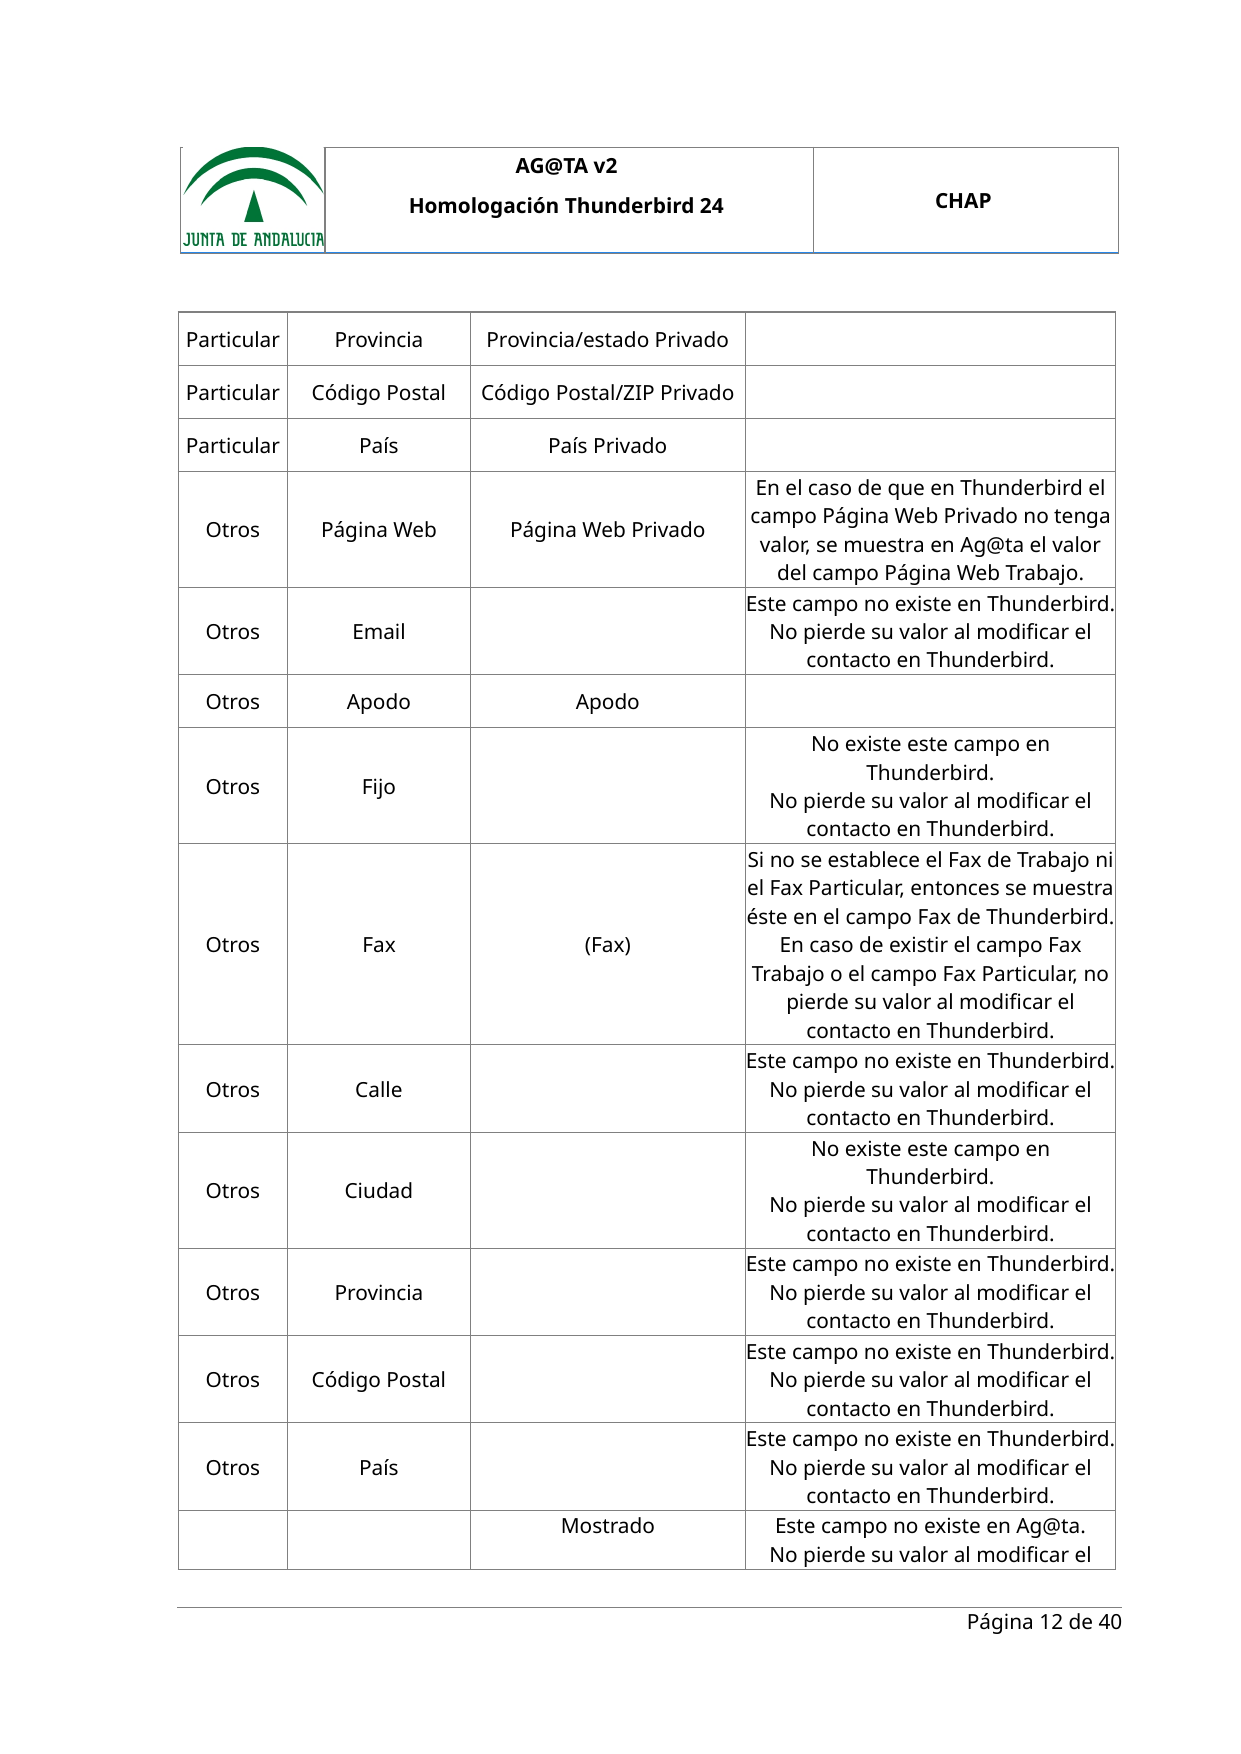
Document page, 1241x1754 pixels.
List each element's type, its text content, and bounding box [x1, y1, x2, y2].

table_cell Mostrado [471, 1511, 745, 1568]
picture [183, 147, 324, 246]
table_cell País [288, 1423, 470, 1509]
table_cell Otros [179, 1423, 287, 1509]
table_cell [471, 588, 745, 674]
table_cell País Privado [471, 419, 745, 471]
table_cell Email [288, 588, 470, 674]
table_cell Fijo [288, 728, 470, 843]
table_cell Código Postal [288, 1336, 470, 1422]
table_cell Otros [179, 472, 287, 587]
table_cell Otros [179, 1133, 287, 1247]
table_cell Calle [288, 1045, 470, 1132]
table_cell [471, 728, 745, 843]
table_cell [471, 1249, 745, 1335]
table_cell Apodo [288, 675, 470, 727]
table_cell No existe este campo en Thunderbird. No pierde su valor al modificar el contacto en Thunderbird. [746, 728, 1115, 843]
table_cell Este campo no existe en Thunderbird. No pierde su valor al modificar el contacto en Thunderbird. [746, 1045, 1115, 1132]
table_cell Particular [179, 419, 287, 471]
table_cell Página Web [288, 472, 470, 587]
table_cell Otros [179, 675, 287, 727]
table_cell [471, 1336, 745, 1422]
table_cell Código Postal/ZIP Privado [471, 366, 745, 418]
table_cell Particular [179, 366, 287, 418]
table_cell Este campo no existe en Thunderbird. No pierde su valor al modificar el contacto en Thunderbird. [746, 1336, 1115, 1422]
table_cell Otros [179, 728, 287, 843]
table_cell Código Postal [288, 366, 470, 418]
table_cell Este campo no existe en Thunderbird. No pierde su valor al modificar el contacto en Thunderbird. [746, 1423, 1115, 1509]
table_cell Página Web Privado [471, 472, 745, 587]
table_cell Particular [179, 313, 287, 364]
table_cell No existe este campo en Thunderbird. No pierde su valor al modificar el contacto en Thunderbird. [746, 1133, 1115, 1247]
table_cell Si no se establece el Fax de Trabajo ni el Fax Particular, entonces se muestra éste en el campo Fax de Thunderbird. En caso de existir el campo Fax Trabajo o el campo Fax Particular, no pierde su valor al modificar el contacto en Thunderbird. [746, 844, 1115, 1044]
table_cell [746, 675, 1115, 727]
table_cell Provincia [288, 1249, 470, 1335]
table_cell (Fax) [471, 844, 745, 1044]
table_cell Fax [288, 844, 470, 1044]
table_cell Otros [179, 588, 287, 674]
table_cell [471, 1133, 745, 1247]
table_cell Ciudad [288, 1133, 470, 1247]
table_cell Otros [179, 1336, 287, 1422]
table_cell [471, 1045, 745, 1132]
table_cell Este campo no existe en Thunderbird. No pierde su valor al modificar el contacto en Thunderbird. [746, 1249, 1115, 1335]
table_cell [746, 313, 1115, 364]
table_cell Otros [179, 1045, 287, 1132]
table_cell Otros [179, 1249, 287, 1335]
table_cell [288, 1511, 470, 1568]
table_cell [746, 419, 1115, 471]
table_cell Este campo no existe en Ag@ta. No pierde su valor al modificar el [746, 1511, 1115, 1568]
table_cell En el caso de que en Thunderbird el campo Página Web Privado no tenga valor, se muestra en Ag@ta el valor del campo Página Web Trabajo. [746, 472, 1115, 587]
table_cell [179, 1511, 287, 1568]
table_cell País [288, 419, 470, 471]
table_cell Este campo no existe en Thunderbird. No pierde su valor al modificar el contacto en Thunderbird. [746, 588, 1115, 674]
table_cell Provincia [288, 313, 470, 364]
table_cell Otros [179, 844, 287, 1044]
table_cell Provincia/estado Privado [471, 313, 745, 364]
table_cell [746, 366, 1115, 418]
table_cell Apodo [471, 675, 745, 727]
table_cell [471, 1423, 745, 1509]
